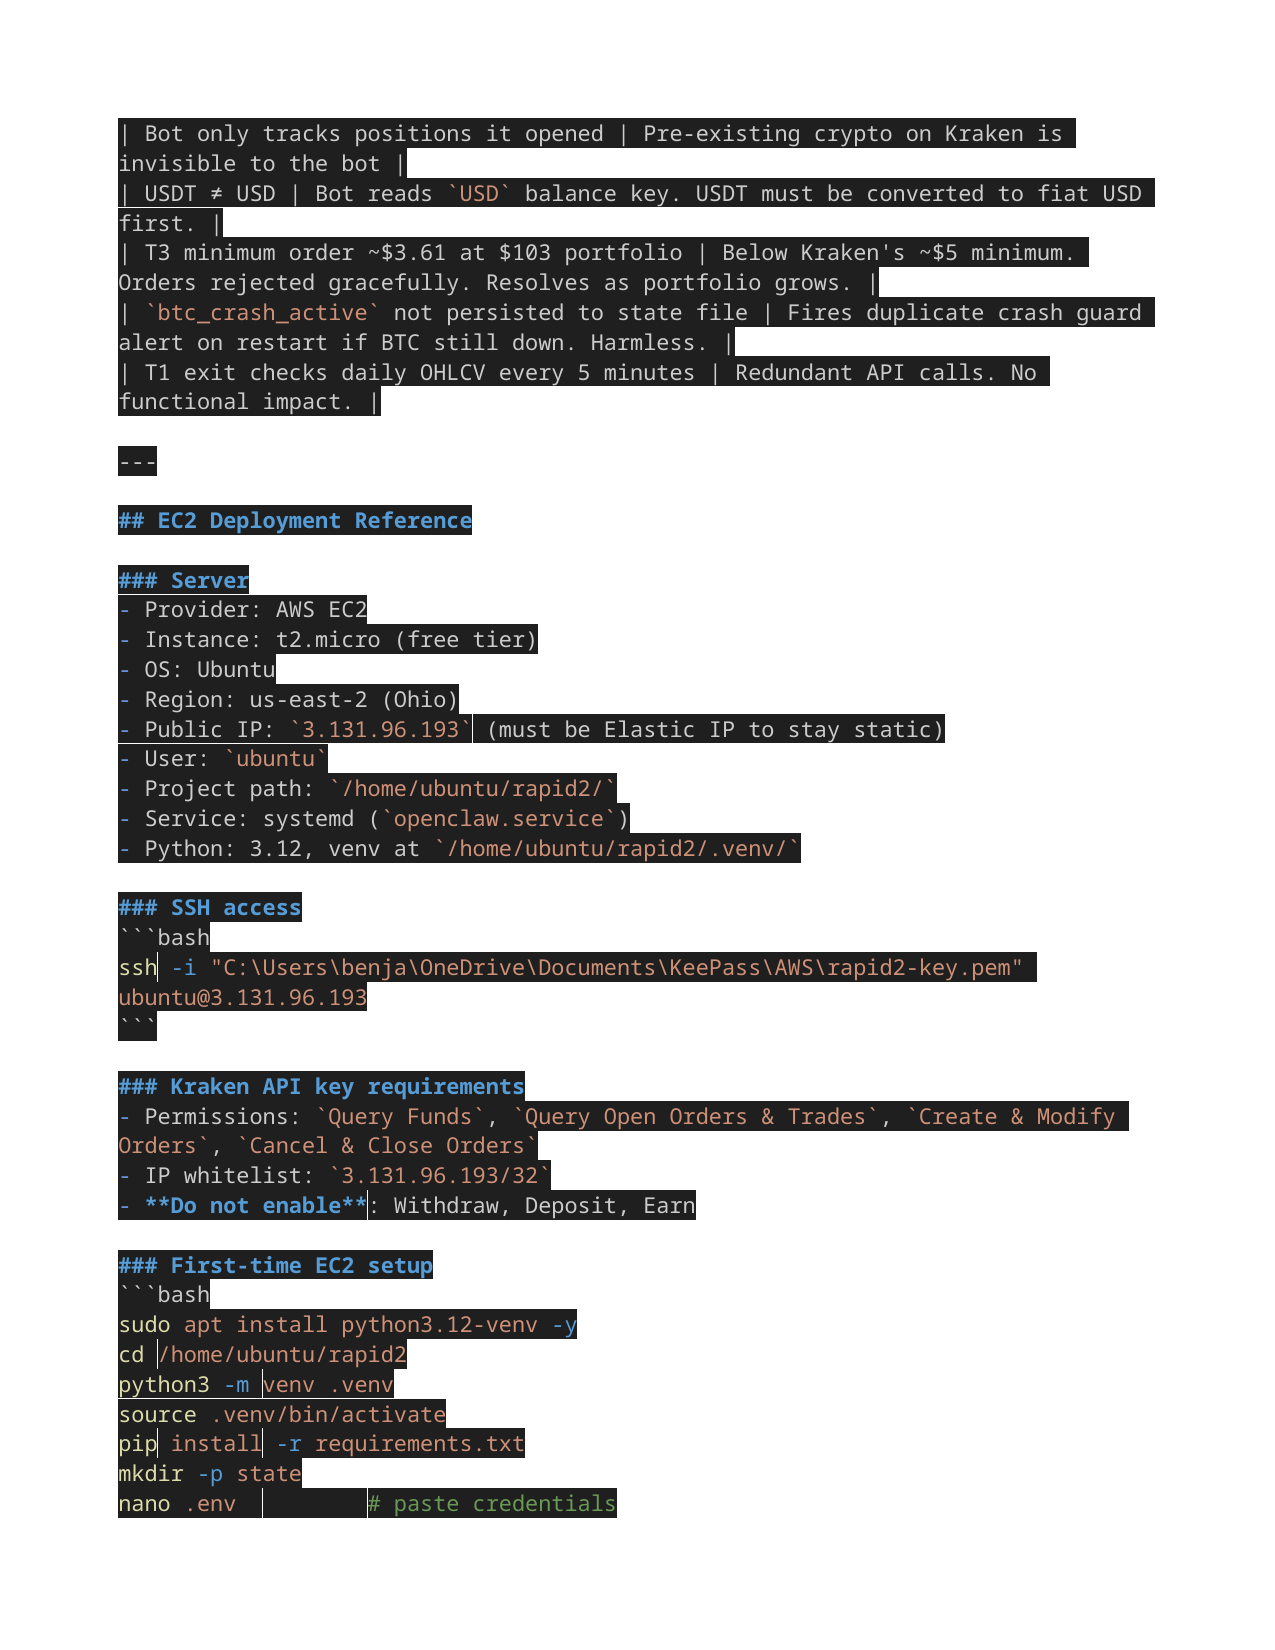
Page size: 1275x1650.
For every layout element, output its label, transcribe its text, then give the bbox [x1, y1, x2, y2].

text ## EC2 Deployment Reference [118, 505, 1157, 535]
text | Bot only tracks positions it opened | Pre-existing crypto on Kraken is invisible to the bot | [118, 118, 1157, 178]
text | T1 exit checks daily OHLCV every 5 minutes | Redundant API calls. No functional impact. | [118, 356, 1157, 416]
text python3 -m venv .venv [118, 1369, 1157, 1398]
text | T3 minimum order ~$3.61 at $103 portfolio | Below Kraken's ~$5 minimum. Orders rejected gracefully. Resolves as portfolio grows. | [118, 237, 1157, 297]
text - Permissions: `Query Funds`, `Query Open Orders & Trades`, `Create & Modify Orders`, `Cancel & Close Orders` [118, 1101, 1157, 1160]
text ### First-time EC2 setup [118, 1249, 1157, 1279]
text - Public IP: `3.131.96.193` (must be Elastic IP to stay static) [118, 714, 1157, 743]
text ```bash [118, 1279, 1157, 1309]
text ### Kraken API key requirements [118, 1071, 1157, 1101]
text ### Server [118, 565, 1157, 594]
text | `btc_crash_active` not persisted to state file | Fires duplicate crash guard alert on restart if BTC still down. Harmless. | [118, 297, 1157, 356]
text source .venv/bin/activate [118, 1398, 1157, 1428]
text - Region: us-east-2 (Ohio) [118, 684, 1157, 714]
text mkdir -p state [118, 1458, 1157, 1488]
text - Instance: t2.micro (free tier) [118, 624, 1157, 654]
text - **Do not enable**: Withdraw, Deposit, Earn [118, 1190, 1157, 1220]
text - Service: systemd (`openclaw.service`) [118, 803, 1157, 833]
text - Python: 3.12, venv at `/home/ubuntu/rapid2/.venv/` [118, 833, 1157, 863]
text sudo apt install python3.12-venv -y [118, 1309, 1157, 1339]
text - Provider: AWS EC2 [118, 594, 1157, 624]
text ### SSH access [118, 892, 1157, 922]
text ssh -i "C:\Users\benja\OneDrive\Documents\KeePass\AWS\rapid2-key.pem" ubuntu@3.131.96.193 [118, 952, 1157, 1011]
text pip install -r requirements.txt [118, 1428, 1157, 1458]
text cd /home/ubuntu/rapid2 [118, 1339, 1157, 1369]
text nano .env # paste credentials [118, 1488, 1157, 1518]
text - User: `ubuntu` [118, 743, 1157, 773]
text ```bash [118, 922, 1157, 952]
text - Project path: `/home/ubuntu/rapid2/` [118, 773, 1157, 803]
text - IP whitelist: `3.131.96.193/32` [118, 1160, 1157, 1190]
text | USDT ≠ USD | Bot reads `USD` balance key. USDT must be converted to fiat USD first. | [118, 178, 1157, 237]
text - OS: Ubuntu [118, 654, 1157, 684]
text --- [118, 446, 1157, 476]
text ``` [118, 1011, 1157, 1041]
